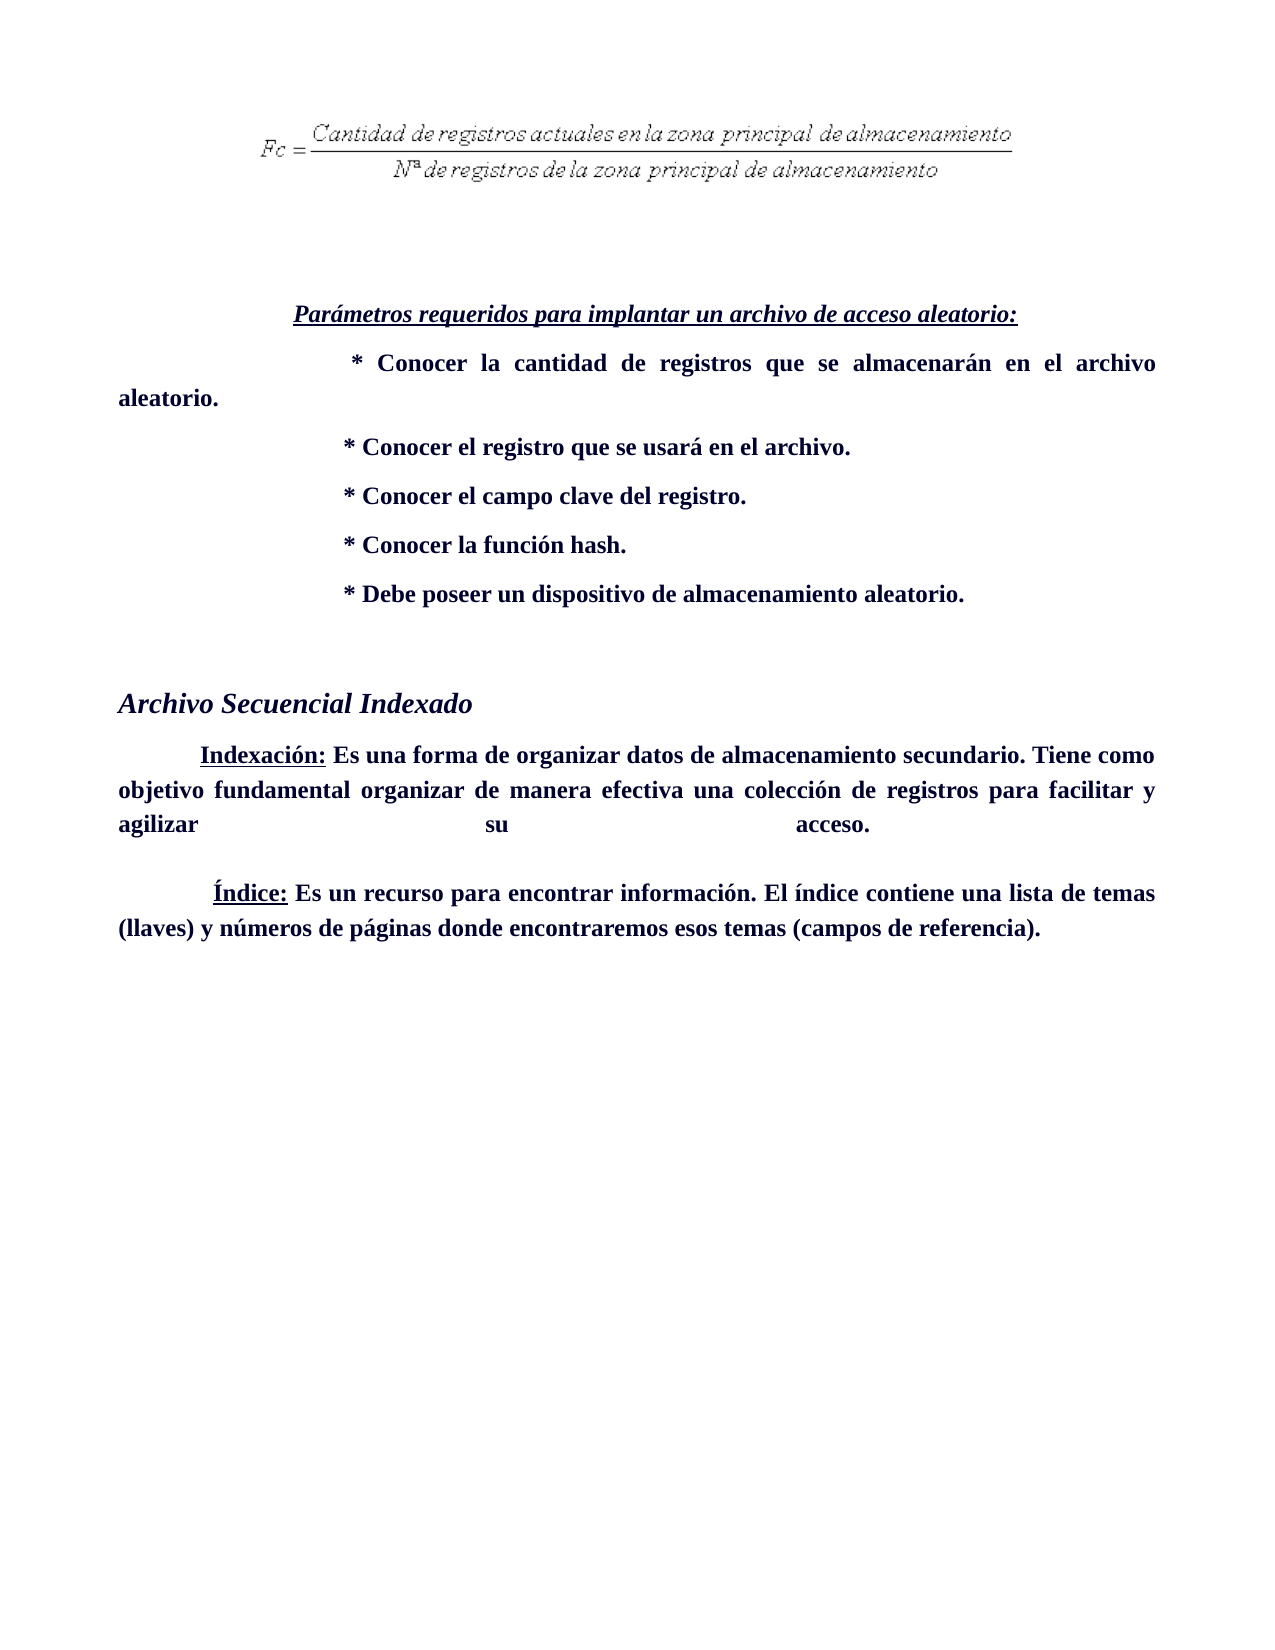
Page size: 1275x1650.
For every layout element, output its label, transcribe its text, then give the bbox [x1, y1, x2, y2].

text Archivo Secuencial Indexado [118, 686, 1157, 719]
text * Conocer el campo clave del registro. [118, 481, 1157, 510]
text * Conocer la función hash. [118, 530, 1157, 559]
text Parámetros requeridos para implantar un archivo de acceso aleatorio: [118, 265, 1157, 328]
text * Debe poseer un dispositivo de almacenamiento aleatorio. [118, 579, 1157, 608]
text Indexación: Es una forma de organizar datos de almacenamiento secundario. Tiene como objetivo fundamental organizar de manera efectiva una colección de registros para facilitar y agilizar su acceso. Índice: Es un recurso para encontrar información. El índice contiene una lista de temas (llaves) y números de páginas donde encontraremos esos temas (campos de referencia). [118, 741, 1157, 942]
text * Conocer la cantidad de registros que se almacenarán en el archivo aleatorio. [118, 348, 1157, 412]
text * Conocer el registro que se usará en el archivo. [118, 432, 1157, 461]
picture [256, 118, 1019, 245]
